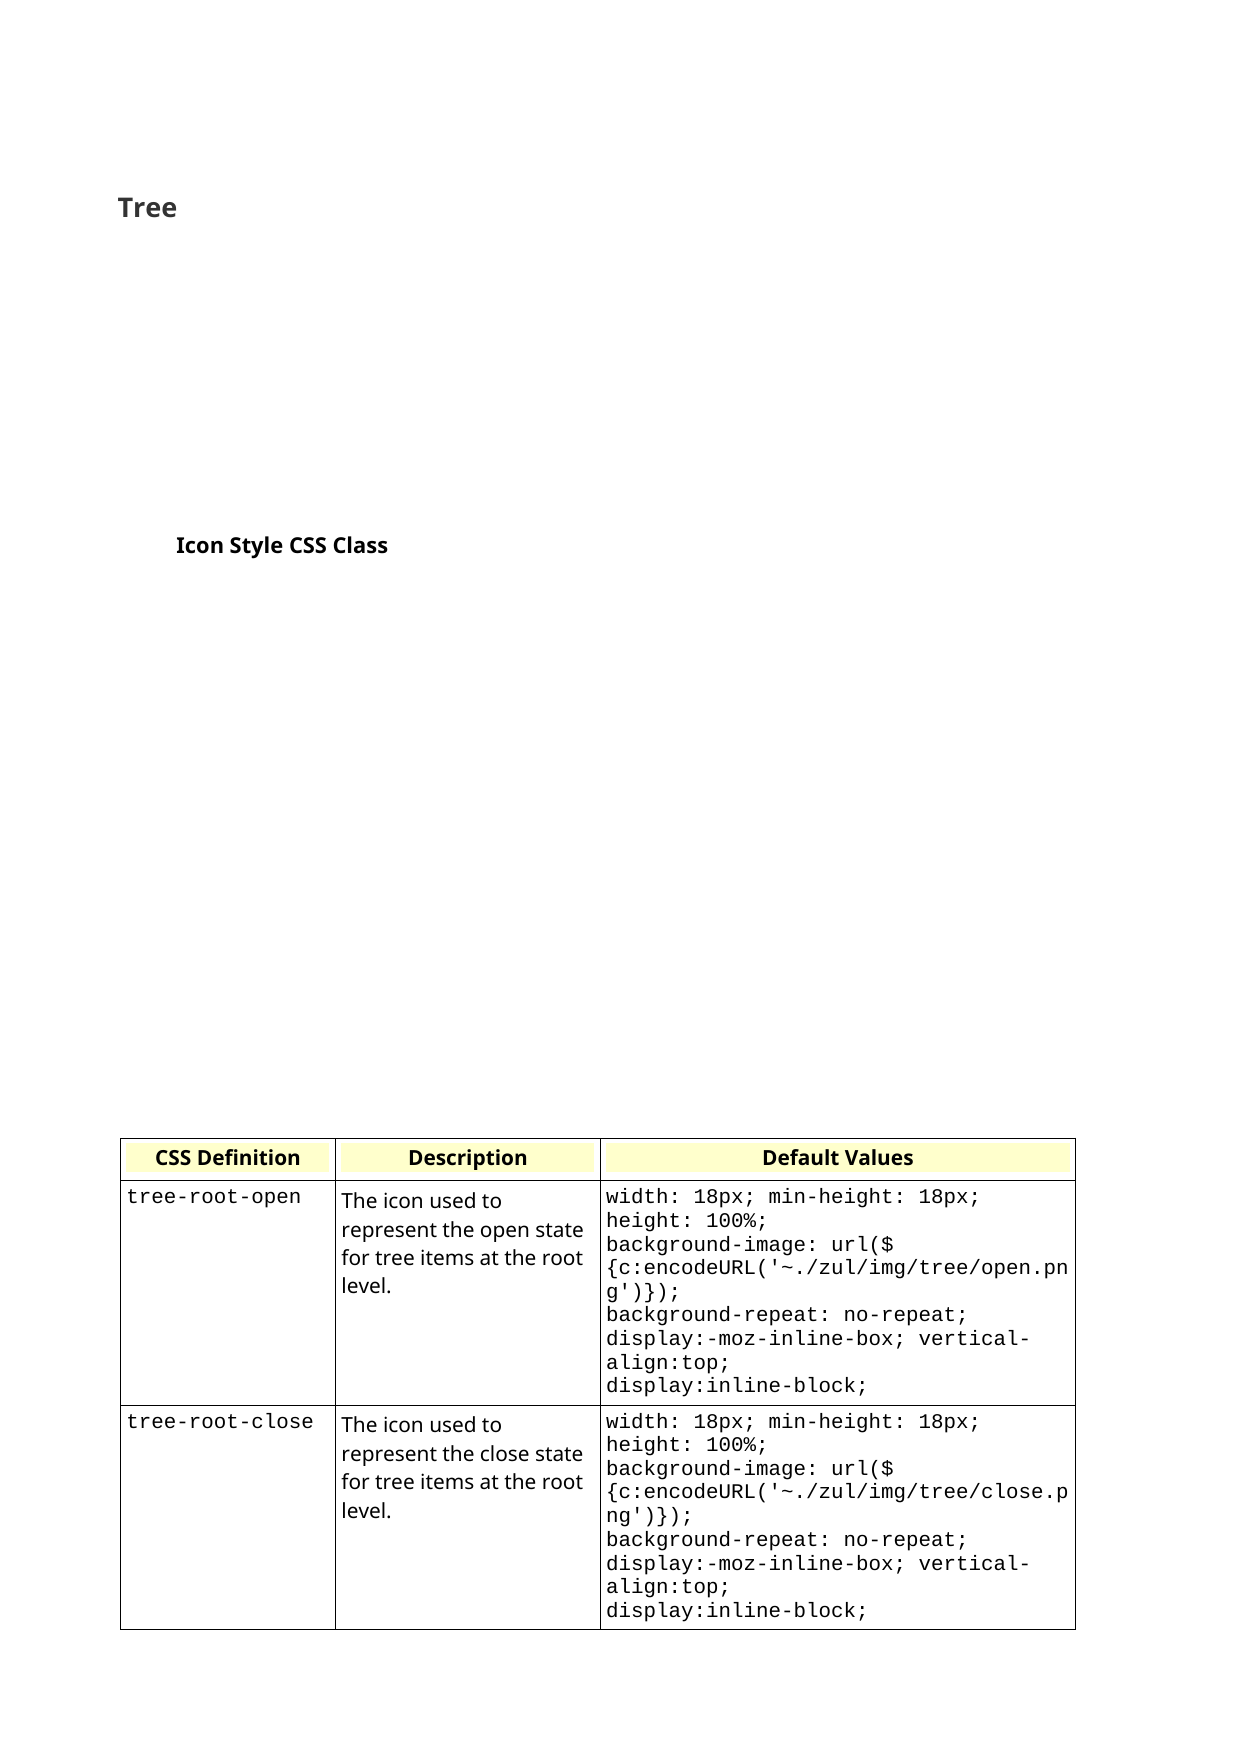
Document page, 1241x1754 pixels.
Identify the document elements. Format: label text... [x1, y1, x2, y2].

subtitle Icon Style CSS Class [176, 530, 1122, 560]
table_cell width: 18px; min-height: 18px; height: 100%; background-image: url(${c:encodeURL('~./zul/img/tree/open.png')}); background-repeat: no-repeat; display:-moz-inline-box; vertical-align:top; display:inline-block; [601, 1181, 1075, 1405]
table_cell width: 18px; min-height: 18px; height: 100%; background-image: url(${c:encodeURL('~./zul/img/tree/close.png')}); background-repeat: no-repeat; display:-moz-inline-box; vertical-align:top; display:inline-block; [601, 1406, 1075, 1629]
table_cell tree-root-close [121, 1406, 335, 1629]
table_cell The icon used to represent the open state for tree items at the root level. [336, 1181, 600, 1405]
table_cell tree-root-open [121, 1181, 335, 1405]
table_header CSS Definition [121, 1139, 335, 1180]
table_header Description [336, 1139, 600, 1180]
subtitle Tree [117, 189, 1122, 226]
table_header Default Values [601, 1139, 1075, 1180]
table_cell The icon used to represent the close state for tree items at the root level. [336, 1406, 600, 1629]
